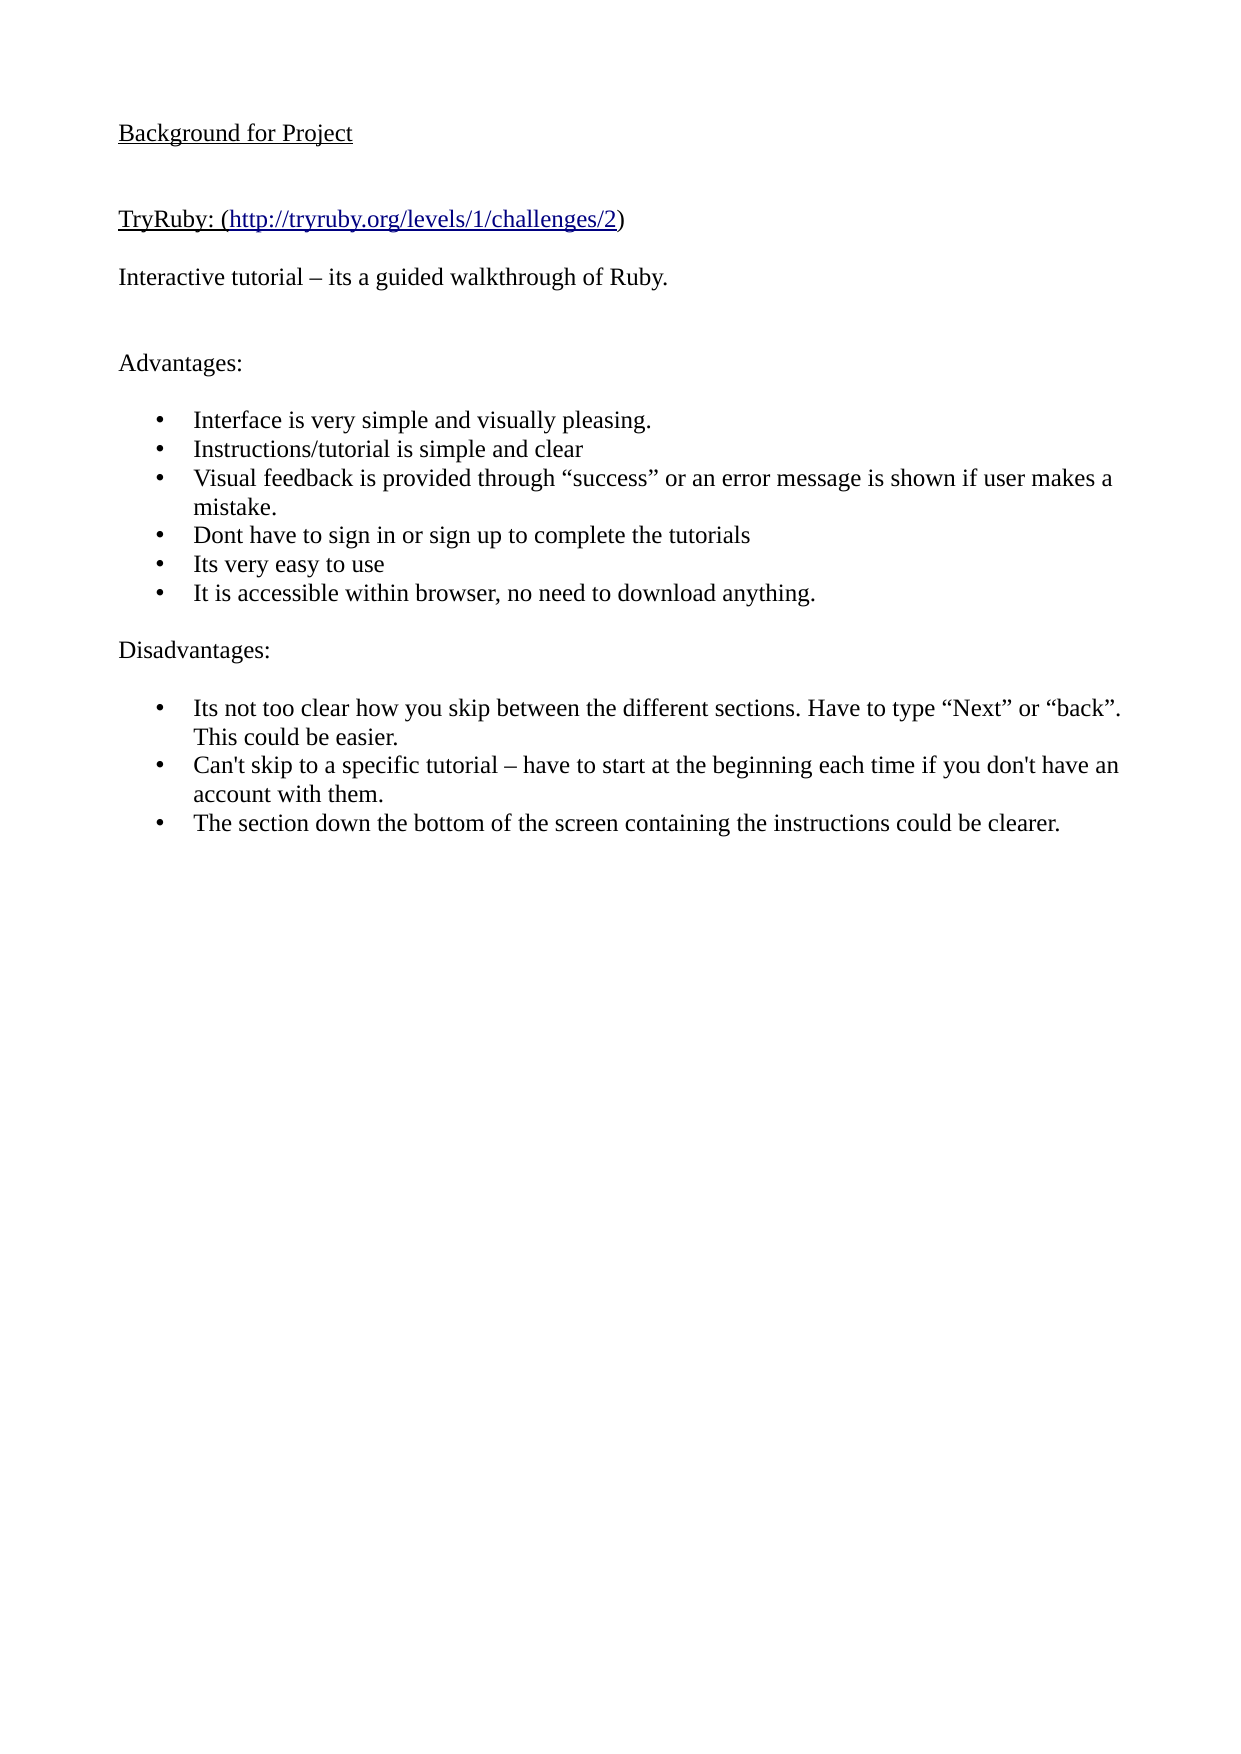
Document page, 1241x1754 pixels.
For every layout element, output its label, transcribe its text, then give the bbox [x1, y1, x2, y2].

list Visual feedback is provided through “success” or an error message is shown if user makes a mistake. [156, 463, 1122, 521]
text TryRuby: (http://tryruby.org/levels/1/challenges/2) [118, 204, 1122, 233]
text Background for Project [118, 118, 1122, 147]
text Interactive tutorial – its a guided walkthrough of Ruby. [118, 262, 1122, 291]
list Its not too clear how you skip between the different sections. Have to type “Next” or “back”. This could be easier. [156, 693, 1122, 751]
text Disadvantages: [118, 636, 1122, 664]
list It is accessible within browser, no need to download anything. [156, 578, 1122, 607]
list Dont have to sign in or sign up to complete the tutorials [156, 521, 1122, 549]
list Instructions/tutorial is simple and clear [156, 434, 1122, 463]
list Can't skip to a specific tutorial – have to start at the beginning each time if you don't have an account with them. [156, 751, 1122, 808]
text Advantages: [118, 348, 1122, 377]
list The section down the bottom of the screen containing the instructions could be clearer. [156, 808, 1122, 837]
list Its very easy to use [156, 549, 1122, 578]
list Interface is very simple and visually pleasing. [156, 406, 1122, 434]
